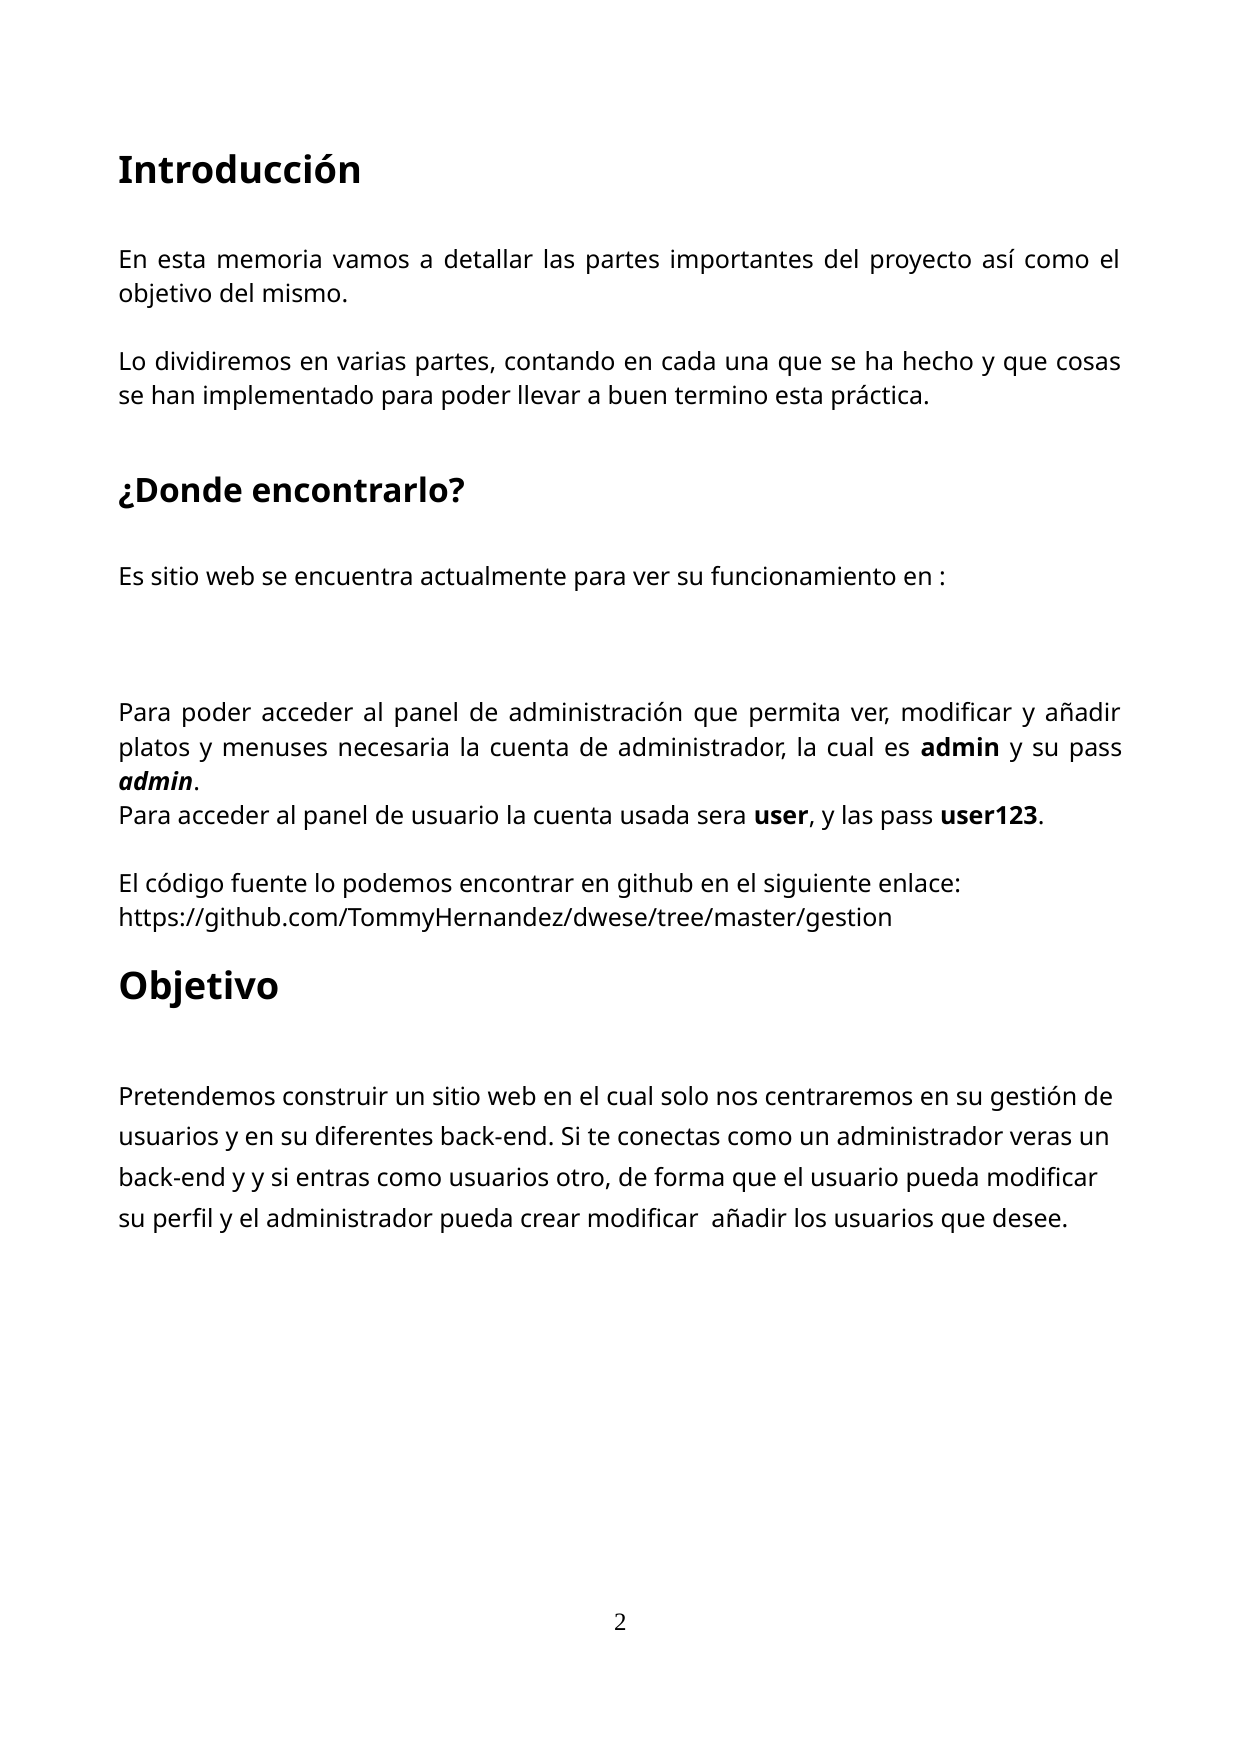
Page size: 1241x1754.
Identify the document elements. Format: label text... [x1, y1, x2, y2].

subtitle Introducción [118, 143, 1122, 195]
text Es sitio web se encuentra actualmente para ver su funcionamiento en : [118, 559, 1122, 593]
subtitle Objetivo [118, 958, 1122, 1010]
text https://github.com/TommyHernandez/dwese/tree/master/gestion [118, 899, 1122, 933]
text Para poder acceder al panel de administración que permita ver, modificar y añadir platos y menuses necesaria la cuenta de administrador, la cual es admin y su pass admin. [118, 695, 1122, 797]
text El código fuente lo podemos encontrar en github en el siguiente enlace: [118, 865, 1122, 899]
text Lo dividiremos en varias partes, contando en cada una que se ha hecho y que cosas se han implementado para poder llevar a buen termino esta práctica. [118, 343, 1122, 412]
text Para acceder al panel de usuario la cuenta usada sera user, y las pass user123. [118, 797, 1122, 831]
text En esta memoria vamos a detallar las partes importantes del proyecto así como el objetivo del mismo. [118, 241, 1122, 309]
text Pretendemos construir un sitio web en el cual solo nos centraremos en su gestión de usuarios y en su diferentes back-end. Si te conectas como un administrador veras un back-end y y si entras como usuarios otro, de forma que el usuario pueda modificar su perfil y el administrador pueda crear modificar añadir los usuarios que desee. [118, 1078, 1122, 1235]
subtitle ¿Donde encontrarlo? [118, 467, 1122, 512]
